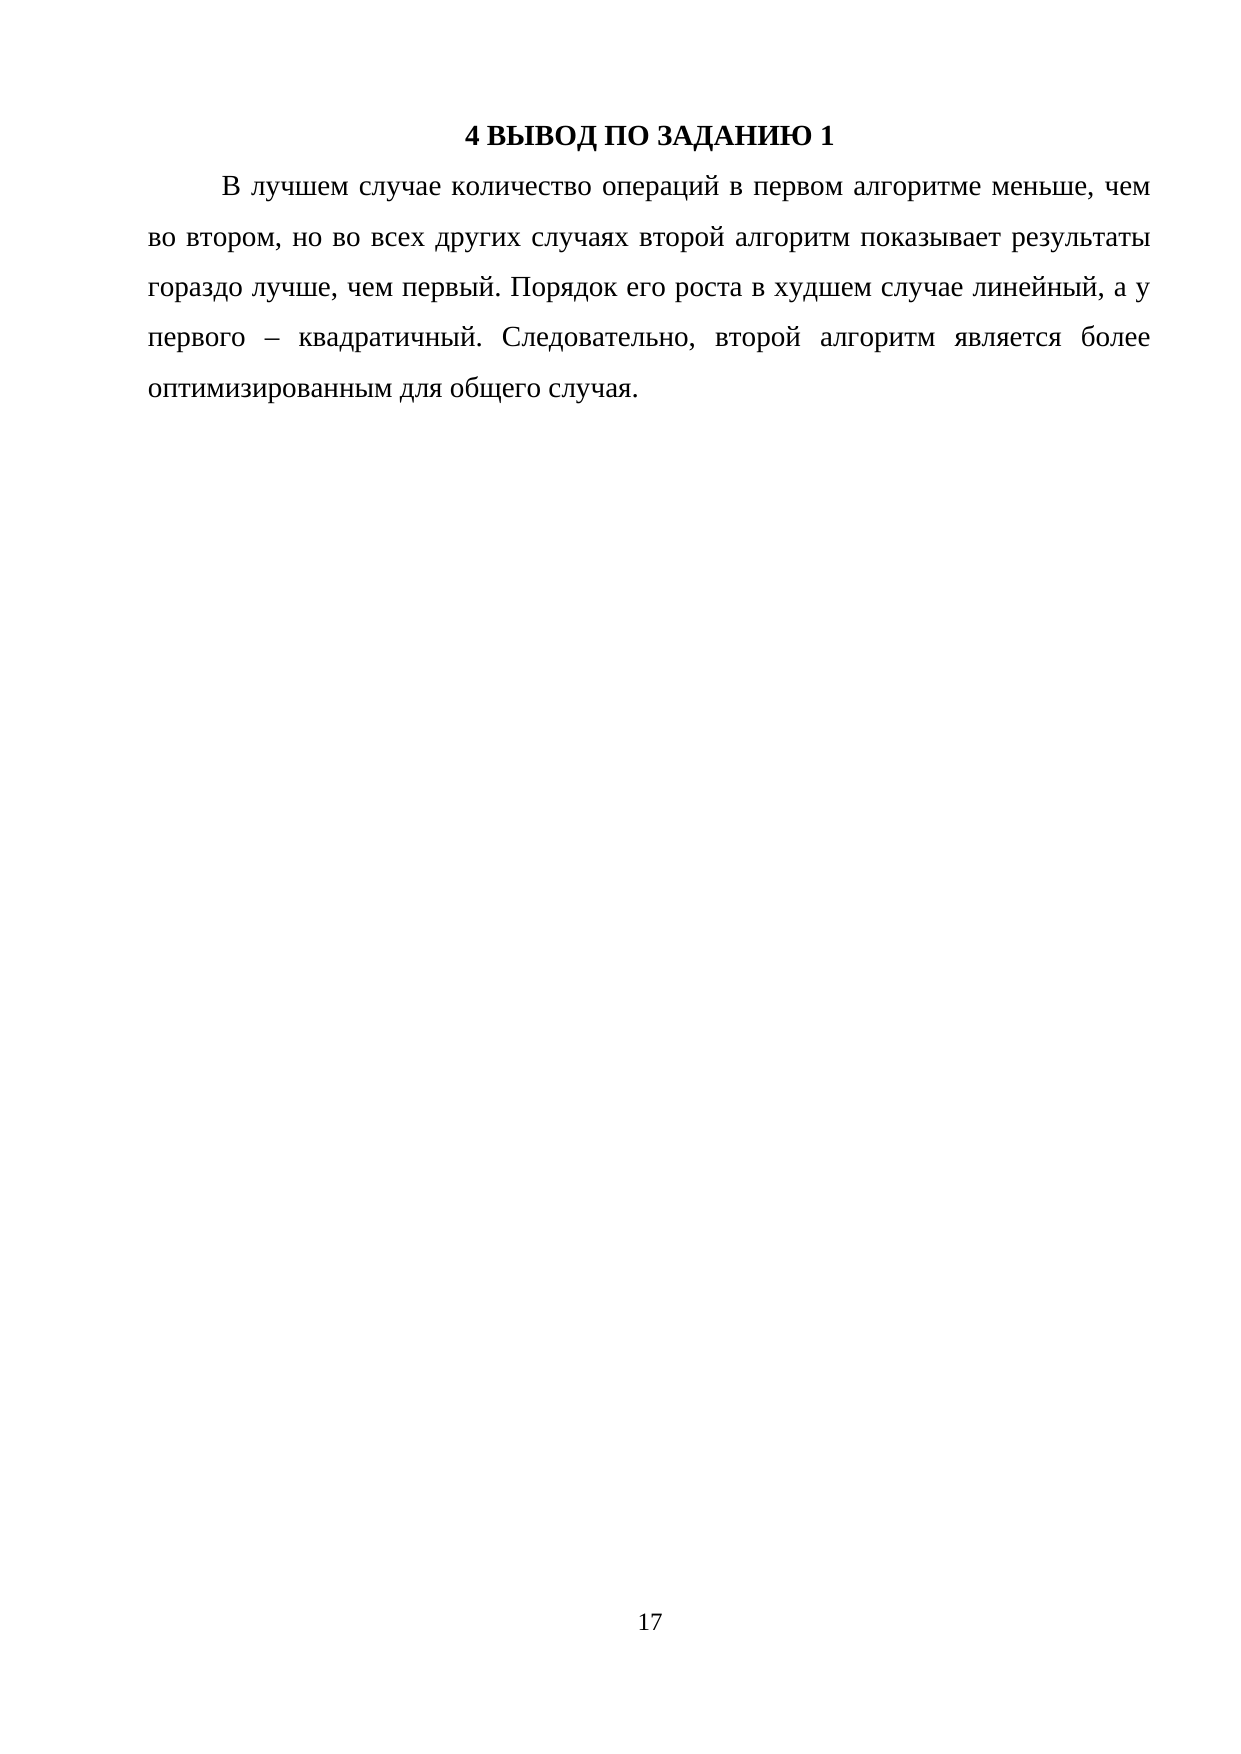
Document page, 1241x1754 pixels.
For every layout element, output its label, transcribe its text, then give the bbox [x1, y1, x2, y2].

text 4 ВЫВОД ПО ЗАДАНИЮ 1 [148, 118, 1152, 152]
text В лучшем случае количество операций в первом алгоритме меньше, чем во втором, но во всех других случаях второй алгоритм показывает результаты гораздо лучше, чем первый. Порядок его роста в худшем случае линейный, а у первого – квадратичный. Следовательно, второй алгоритм является более оптимизированным для общего случая. [148, 168, 1152, 403]
